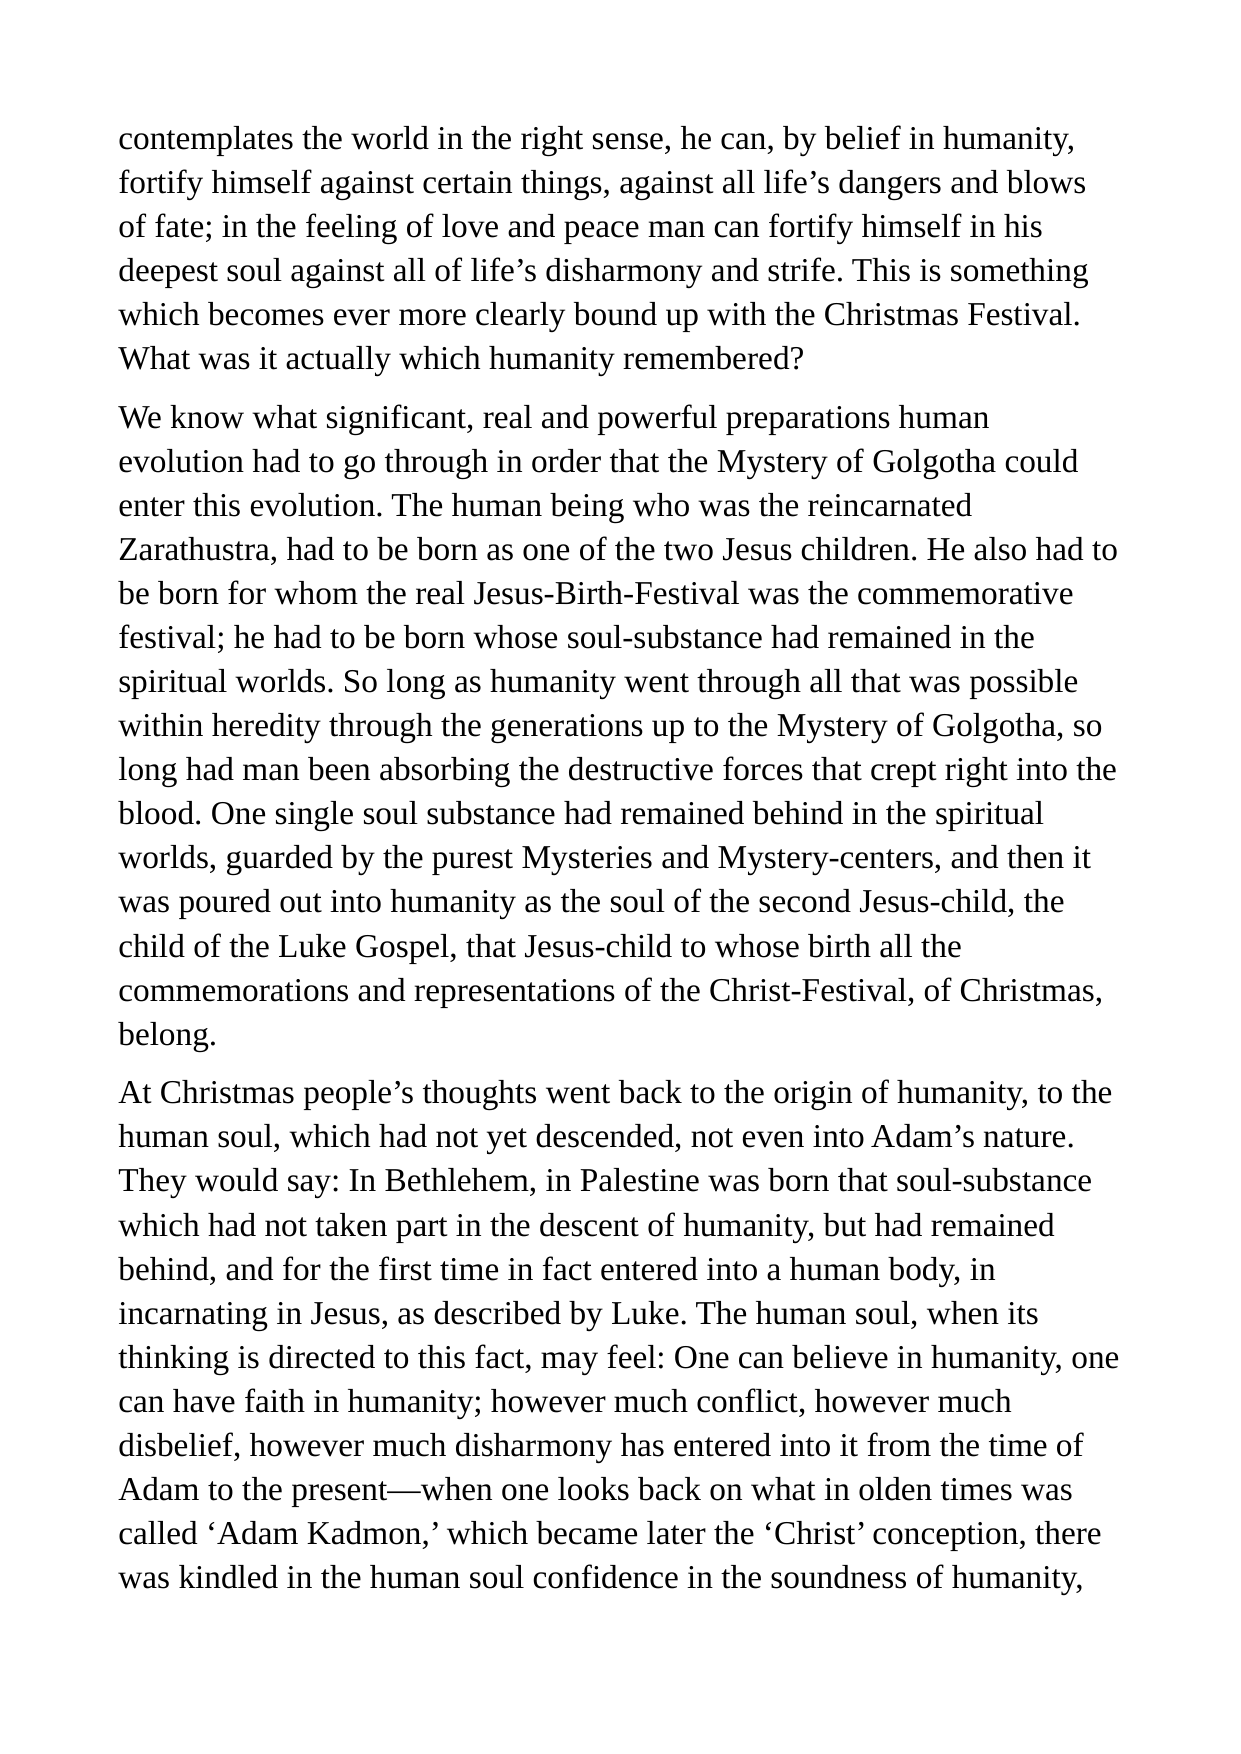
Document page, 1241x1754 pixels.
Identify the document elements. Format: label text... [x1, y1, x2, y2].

text contemplates the world in the right sense, he can, by belief in humanity, fortify himself against certain things, against all life’s dangers and blows of fate; in the feeling of love and peace man can fortify himself in his deepest soul against all of life’s disharmony and strife. This is something which becomes ever more clearly bound up with the Christmas Festival. What was it actually which humanity remembered? [118, 118, 1122, 377]
text At Christmas people’s thoughts went back to the origin of humanity, to the human soul, which had not yet descended, not even into Adam’s nature. They would say: In Bethlehem, in Palestine was born that soul-substance which had not taken part in the descent of humanity, but had remained behind, and for the first time in fact entered into a human body, in incarnating in Jesus, as described by Luke. The human soul, when its thinking is directed to this fact, may feel: One can believe in humanity, one can have faith in humanity; however much conflict, however much disbelief, however much disharmony has entered into it from the time of Adam to the present—when one looks back on what in olden times was called ‘Adam Kadmon,’ which became later the ‘Christ’ conception, there was kindled in the human soul confidence in the soundness of humanity, [118, 1073, 1122, 1596]
text We know what significant, real and powerful preparations human evolution had to go through in order that the Mystery of Golgotha could enter this evolution. The human being who was the reincarnated Zarathustra, had to be born as one of the two Jesus children. He also had to be born for whom the real Jesus-Birth-Festival was the commemorative festival; he had to be born whose soul-substance had remained in the spiritual worlds. So long as humanity went through all that was possible within heredity through the generations up to the Mystery of Golgotha, so long had man been absorbing the destructive forces that crept right into the blood. One single soul substance had remained behind in the spiritual worlds, guarded by the purest Mysteries and Mystery-centers, and then it was poured out into humanity as the soul of the second Jesus-child, the child of the Luke Gospel, that Jesus-child to whose birth all the commemorations and representations of the Christ-Festival, of Christmas, belong. [118, 397, 1122, 1052]
